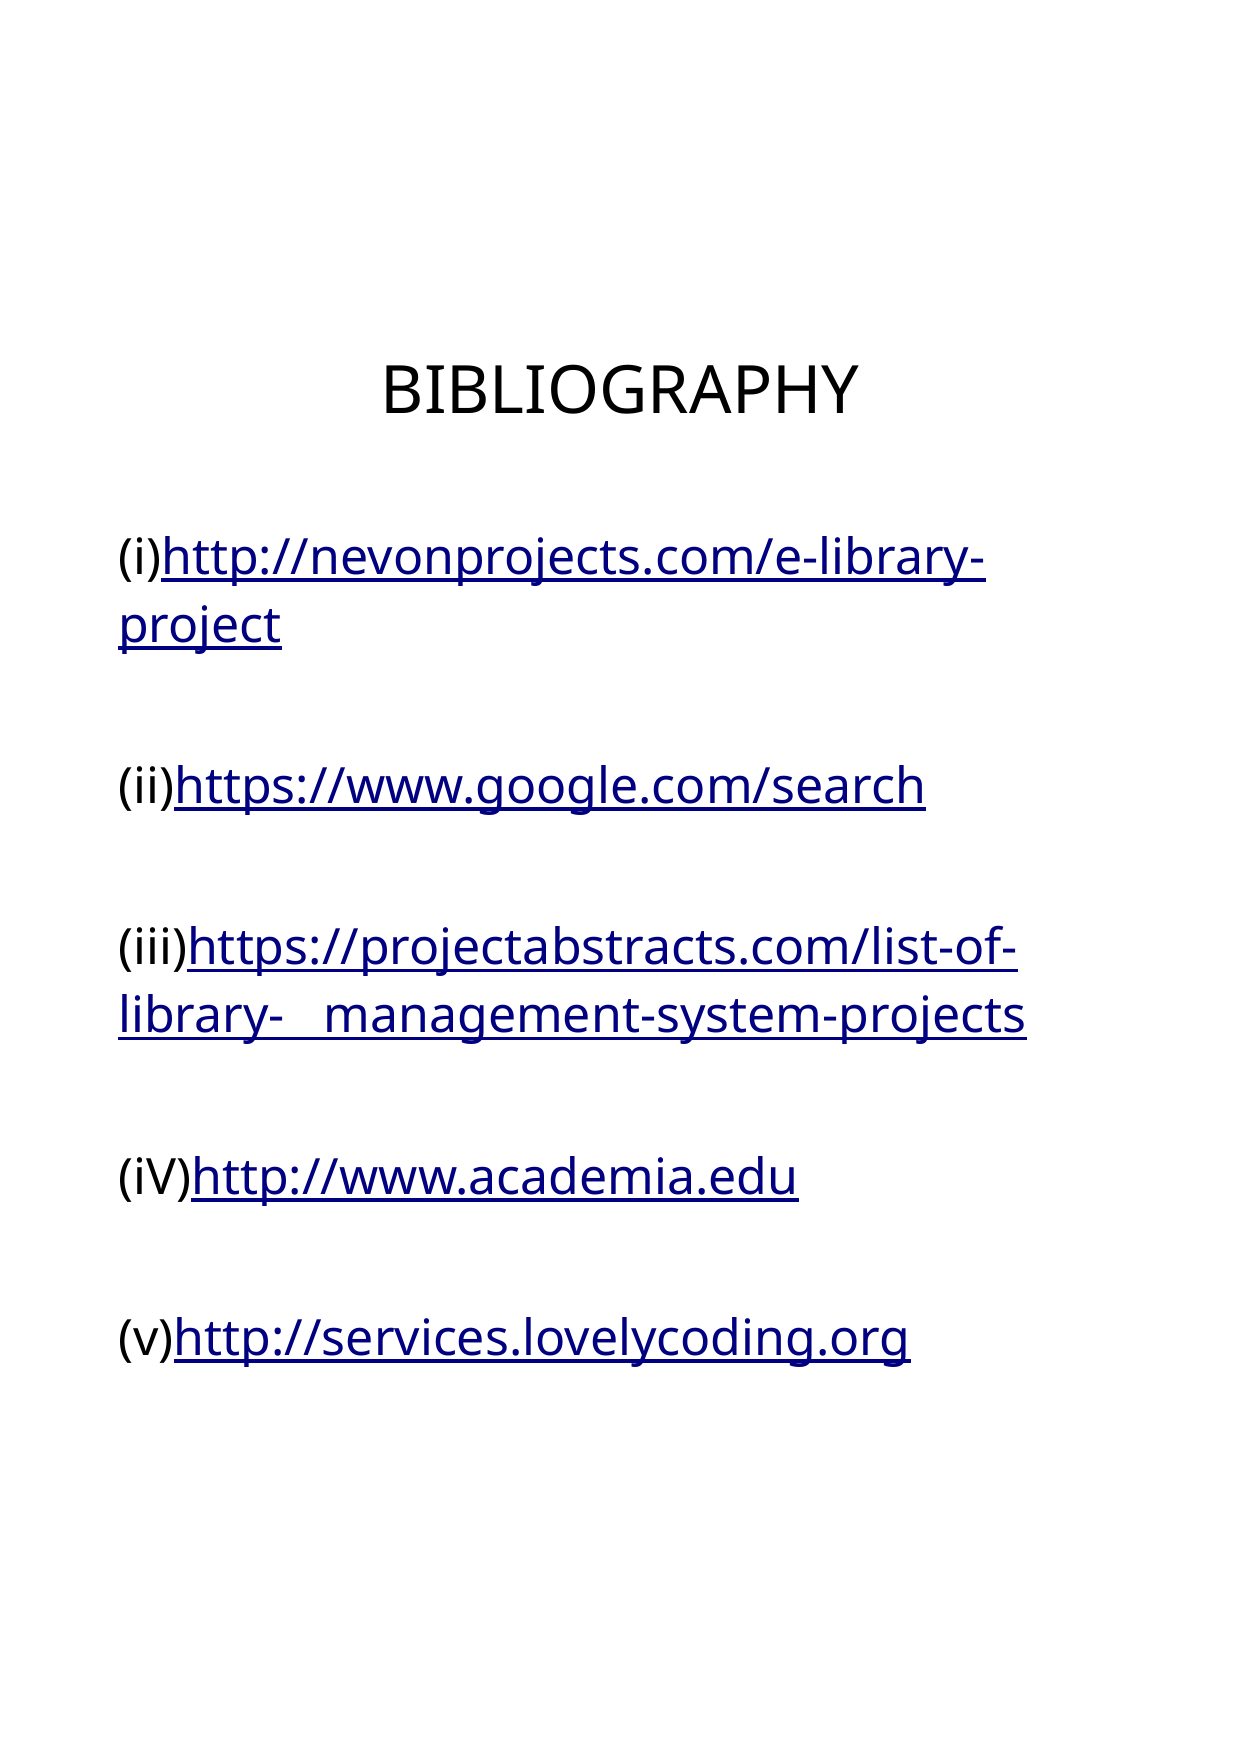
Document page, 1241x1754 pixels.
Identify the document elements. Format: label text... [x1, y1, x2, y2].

text (iV)http://www.academia.edu [118, 1141, 1122, 1209]
text (v)http://services.lovelycoding.org [118, 1302, 1122, 1370]
text BIBLIOGRAPHY [118, 342, 1122, 433]
text (i)http://nevonprojects.com/e-library-project [118, 521, 1122, 657]
text (iii)https://projectabstracts.com/list-of-library- management-system-projects [118, 911, 1122, 1047]
text (ii)https://www.google.com/search [118, 750, 1122, 818]
